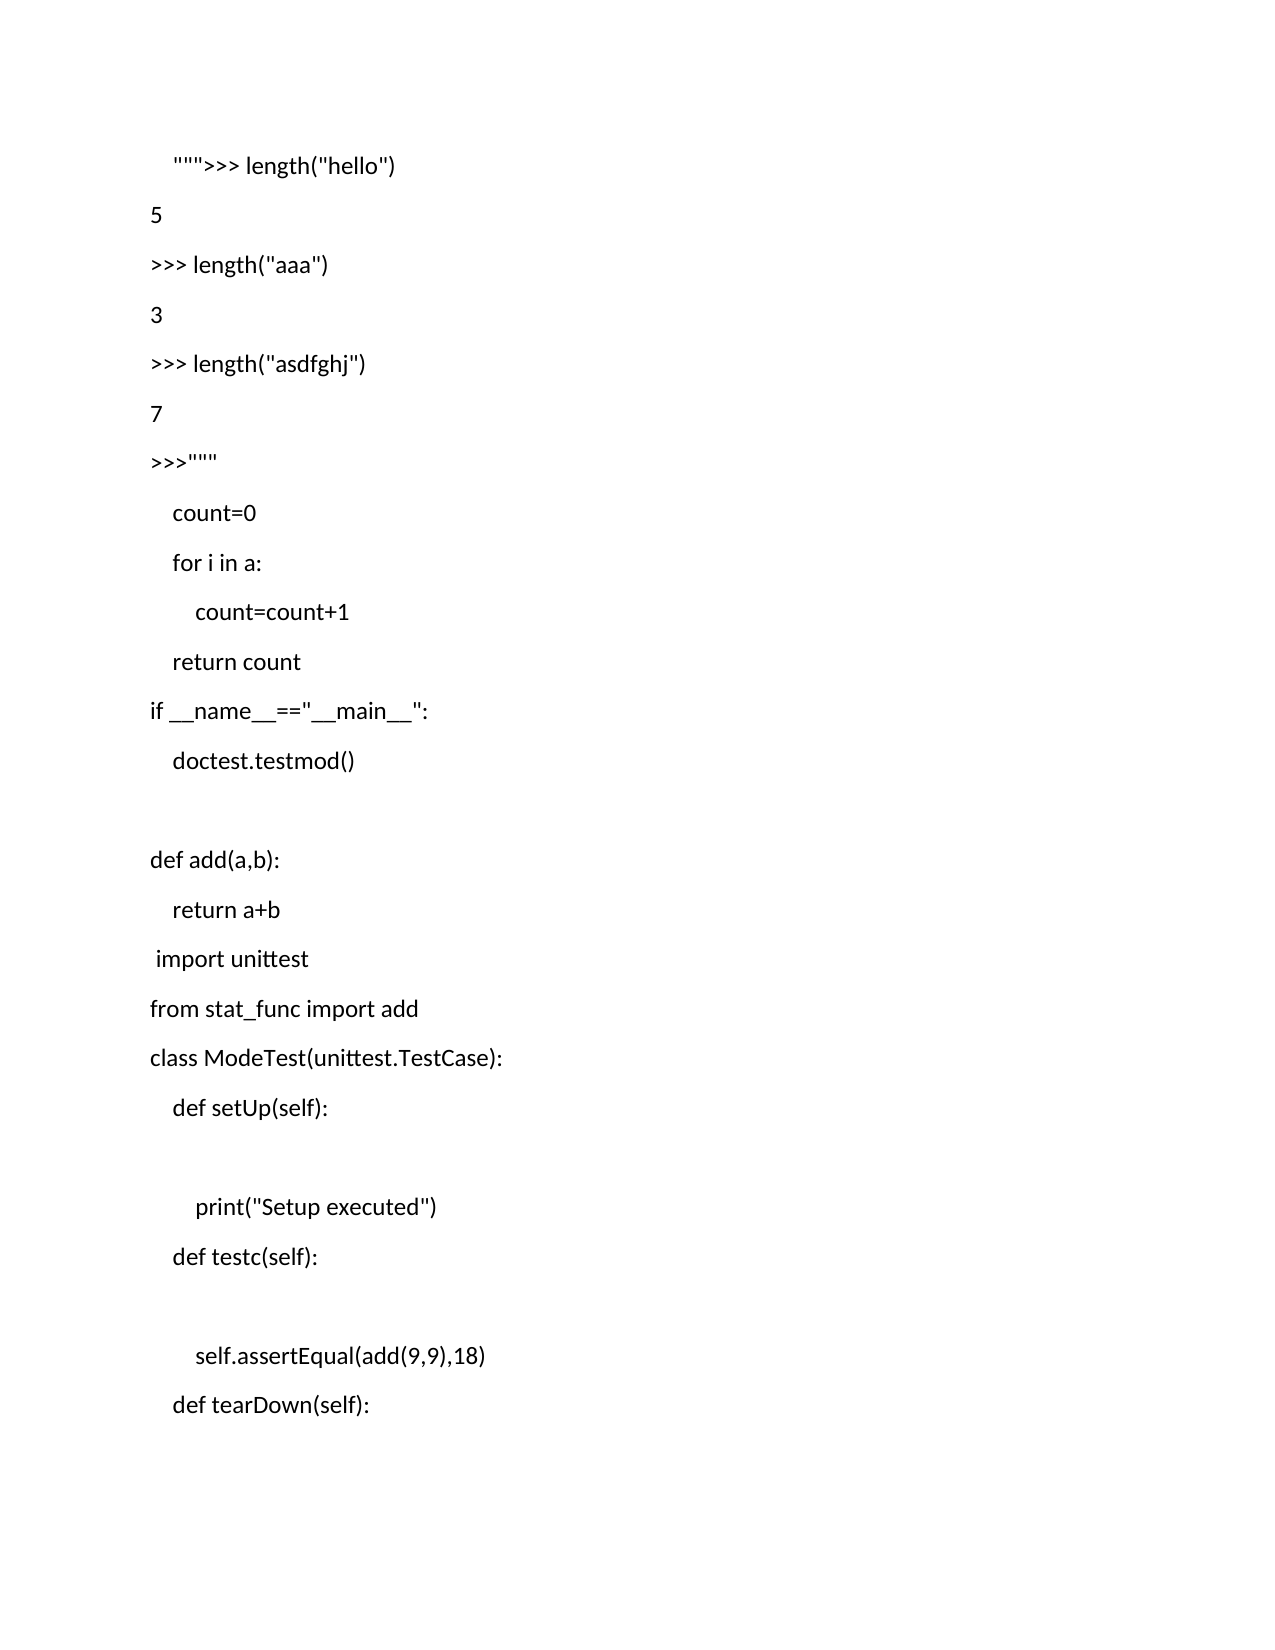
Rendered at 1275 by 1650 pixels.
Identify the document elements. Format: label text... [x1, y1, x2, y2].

text 5 [150, 199, 1125, 230]
text class ModeTest(unittest.TestCase): [150, 1042, 1125, 1073]
text from stat_func import add [150, 993, 1125, 1023]
text 3 [150, 299, 1125, 329]
text return count [150, 646, 1125, 676]
text def testc(self): [150, 1241, 1125, 1271]
text doctest.testmod() [150, 745, 1125, 776]
text print("Setup executed") [150, 1191, 1125, 1222]
text >>>""" [150, 447, 1125, 478]
text 7 [150, 398, 1125, 428]
text """>>> length("hello") [150, 150, 1125, 181]
text return a+b [150, 894, 1125, 924]
text count=count+1 [150, 596, 1125, 627]
text def tearDown(self): [150, 1389, 1125, 1420]
text def setUp(self): [150, 1092, 1125, 1123]
text >>> length("asdfghj") [150, 348, 1125, 379]
text count=0 [150, 497, 1125, 528]
text for i in a: [150, 547, 1125, 577]
text self.assertEqual(add(9,9),18) [150, 1340, 1125, 1371]
text def add(a,b): [150, 844, 1125, 875]
text import unittest [150, 943, 1125, 974]
text if __name__=="__main__": [150, 695, 1125, 726]
text >>> length("aaa") [150, 249, 1125, 280]
